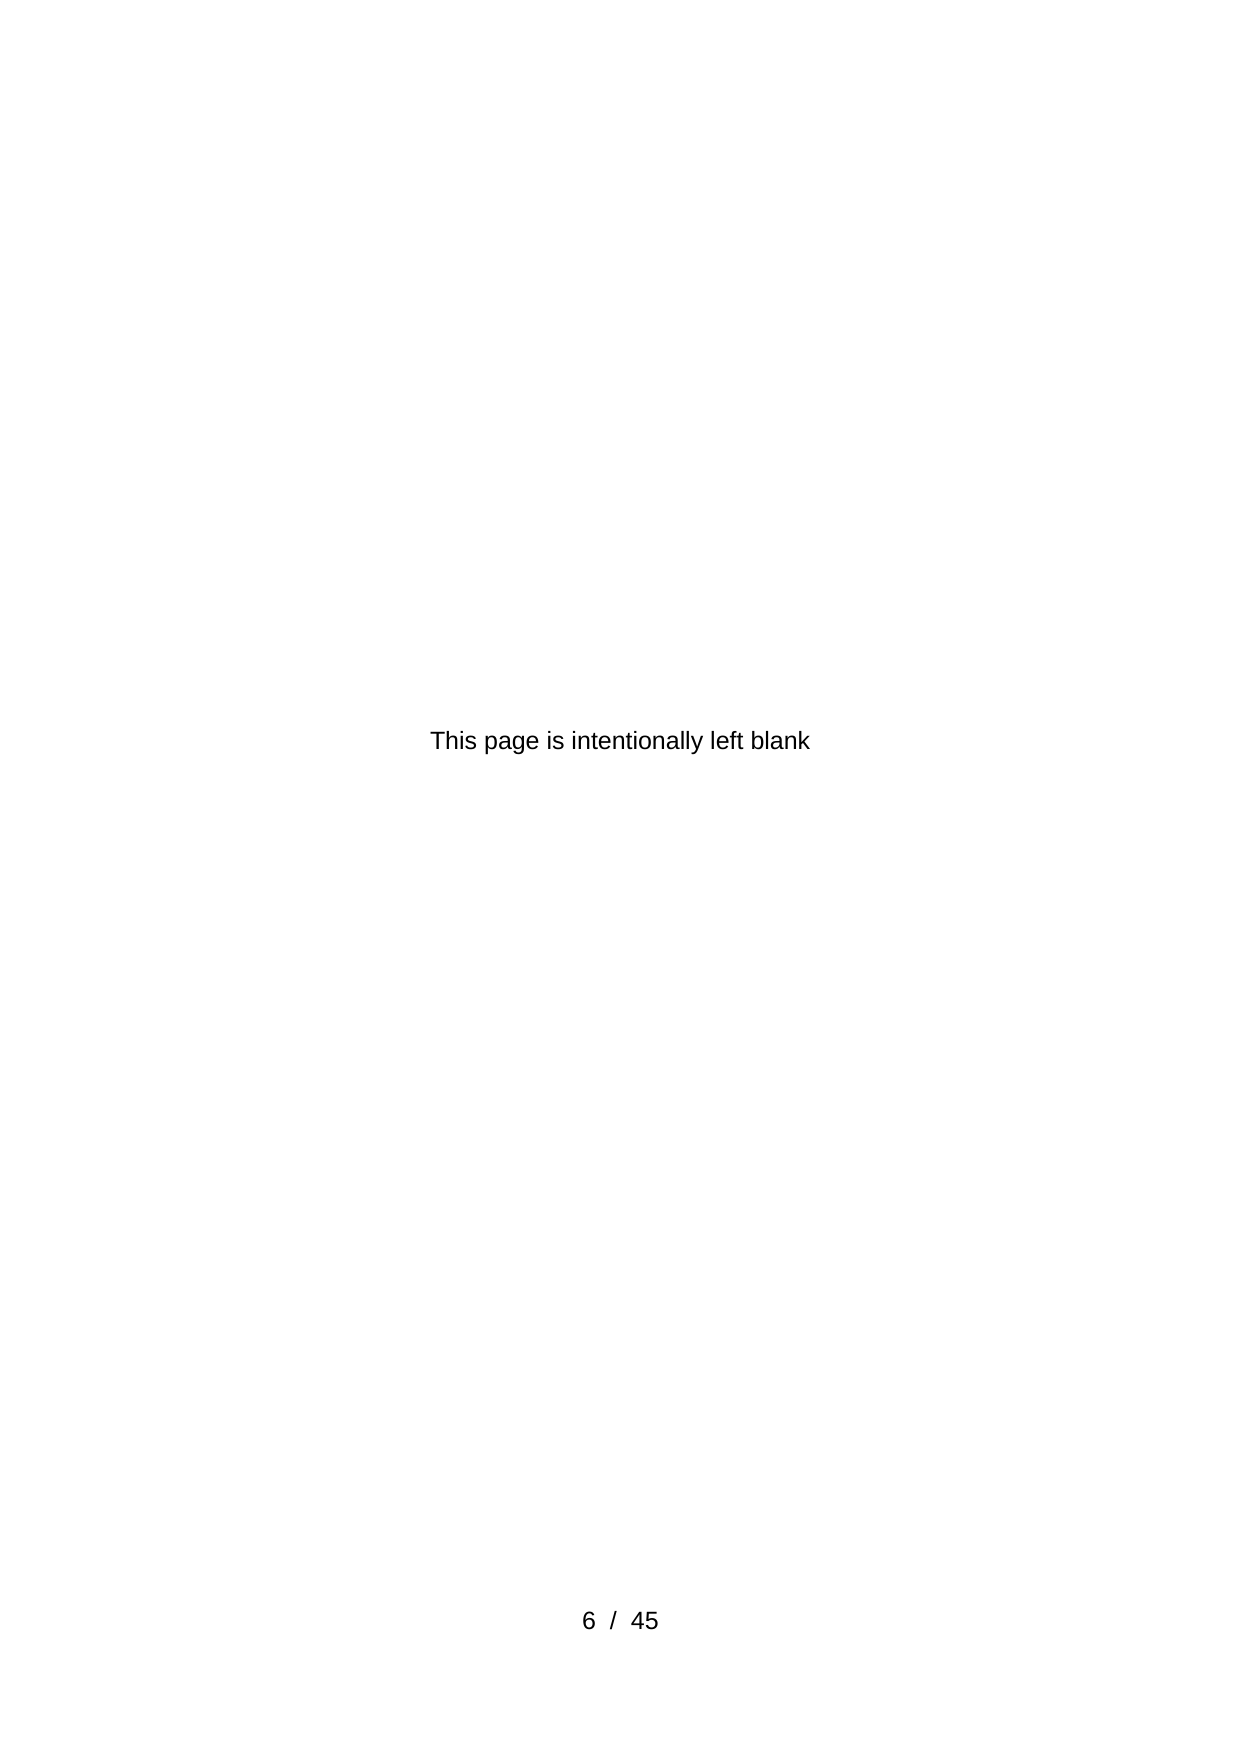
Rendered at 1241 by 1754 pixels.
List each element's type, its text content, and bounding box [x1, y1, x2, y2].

text This page is intentionally left blank [118, 726, 1122, 755]
